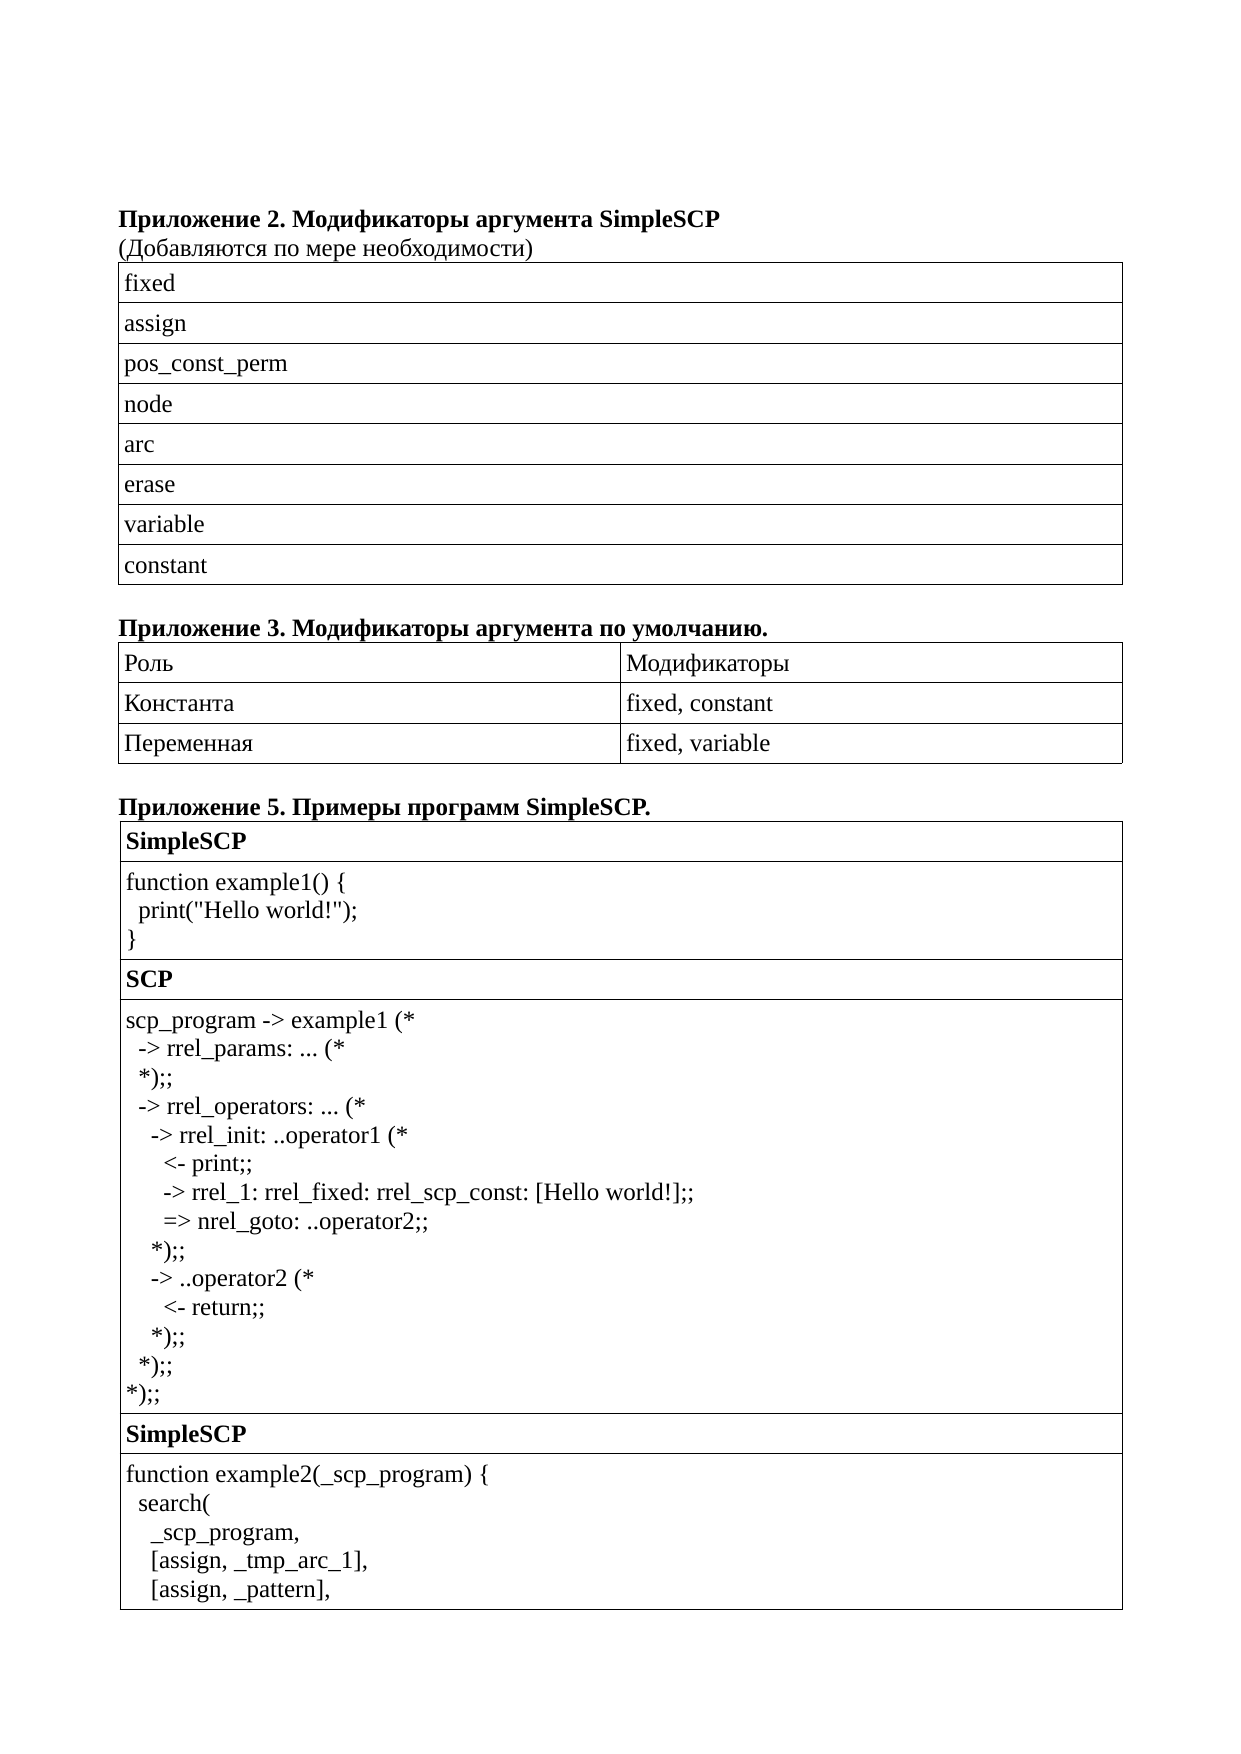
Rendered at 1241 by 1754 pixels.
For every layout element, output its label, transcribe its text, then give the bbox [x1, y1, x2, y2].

text Приложение 3. Модификаторы аргумента по умолчанию. [118, 613, 1122, 642]
table_cell fixed, constant [621, 683, 1122, 723]
table_header fixed [119, 263, 1122, 302]
table_cell arc [119, 424, 1122, 463]
table_header Модификаторы [621, 643, 1122, 682]
table_cell function example2(_scp_program) { search( _scp_program, [assign, _tmp_arc_1], [assign, _pattern], [121, 1454, 1122, 1609]
text Приложение 2. Модификаторы аргумента SimpleSCP [118, 204, 1122, 233]
table_cell constant [119, 545, 1122, 584]
table_cell node [119, 384, 1122, 423]
table_cell function example1() { print("Hello world!"); } [121, 862, 1122, 959]
table_header Роль [119, 643, 620, 682]
table_cell assign [119, 303, 1122, 342]
text Приложение 5. Примеры программ SimpleSCP. [118, 792, 1122, 821]
table_cell pos_const_perm [119, 344, 1122, 383]
table_header SimpleSCP [121, 822, 1122, 861]
table_cell Константа [119, 683, 620, 723]
text (Добавляются по мере необходимости) [118, 233, 1122, 262]
table_cell Переменная [119, 724, 620, 763]
table_cell erase [119, 465, 1122, 504]
table_cell SCP [121, 960, 1122, 999]
table_cell scp_program -> example1 (* -> rrel_params: ... (* *);; -> rrel_operators: ... (* -> rrel_init: ..operator1 (* <- print;; -> rrel_1: rrel_fixed: rrel_scp_const: [Hello world!];; => nrel_goto: ..operator2;; *);; -> ..operator2 (* <- return;; *);; *);; *);; [121, 1000, 1122, 1413]
table_cell fixed, variable [621, 724, 1122, 763]
table_cell SimpleSCP [121, 1414, 1122, 1453]
table_cell variable [119, 505, 1122, 544]
